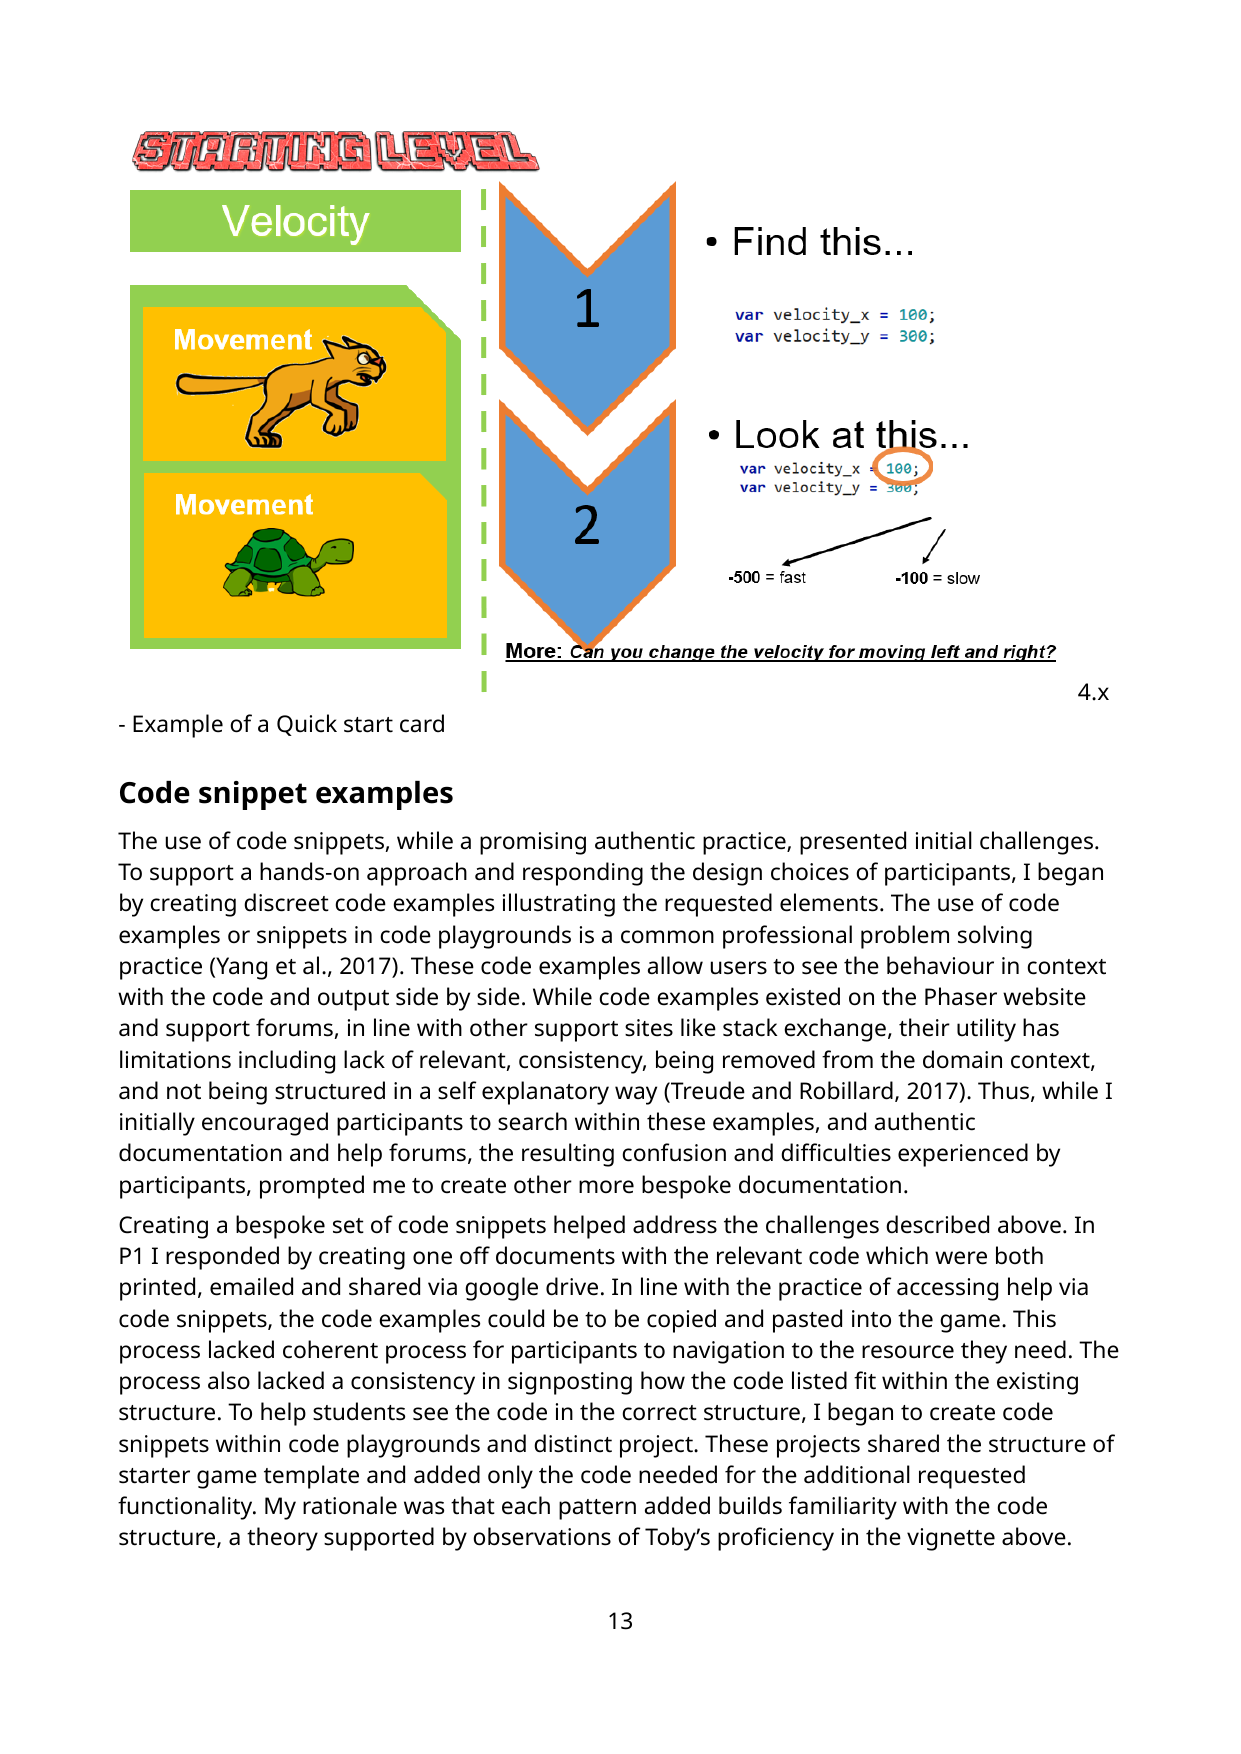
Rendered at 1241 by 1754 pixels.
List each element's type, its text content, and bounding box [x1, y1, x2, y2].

text 4.x - Example of a Quick start card [118, 118, 1122, 739]
text The use of code snippets, while a promising authentic practice, presented initial challenges. To support a hands-on approach and responding the design choices of participants, I began by creating discreet code examples illustrating the requested elements. The use of code examples or snippets in code playgrounds is a common professional problem solving practice (Yang et al., 2017). These code examples allow users to see the behaviour in context with the code and output side by side. While code examples existed on the Phaser website and support forums, in line with other support sites like stack exchange, their utility has limitations including lack of relevant, consistency, being removed from the domain context, and not being structured in a self explanatory way (Treude and Robillard, 2017). Thus, while I initially encouraged participants to search within these examples, and authentic documentation and help forums, the resulting confusion and difficulties experienced by participants, prompted me to create other more bespoke documentation. [118, 825, 1122, 1200]
text Creating a bespoke set of code snippets helped address the challenges described above. In P1 I responded by creating one off documents with the relevant code which were both printed, emailed and shared via google drive. In line with the practice of accessing help via code snippets, the code examples could be to be copied and pasted into the game. This process lacked coherent process for participants to navigation to the resource they need. The process also lacked a consistency in signposting how the code listed fit within the existing structure. To help students see the code in the correct structure, I began to create code snippets within code playgrounds and distinct project. These projects shared the structure of starter game template and added only the code needed for the additional requested functionality. My rationale was that each pattern added builds familiarity with the code structure, a theory supported by observations of Toby’s proficiency in the vignette above. [118, 1209, 1122, 1553]
subtitle Code snippet examples [118, 773, 1122, 812]
picture [118, 118, 1072, 701]
